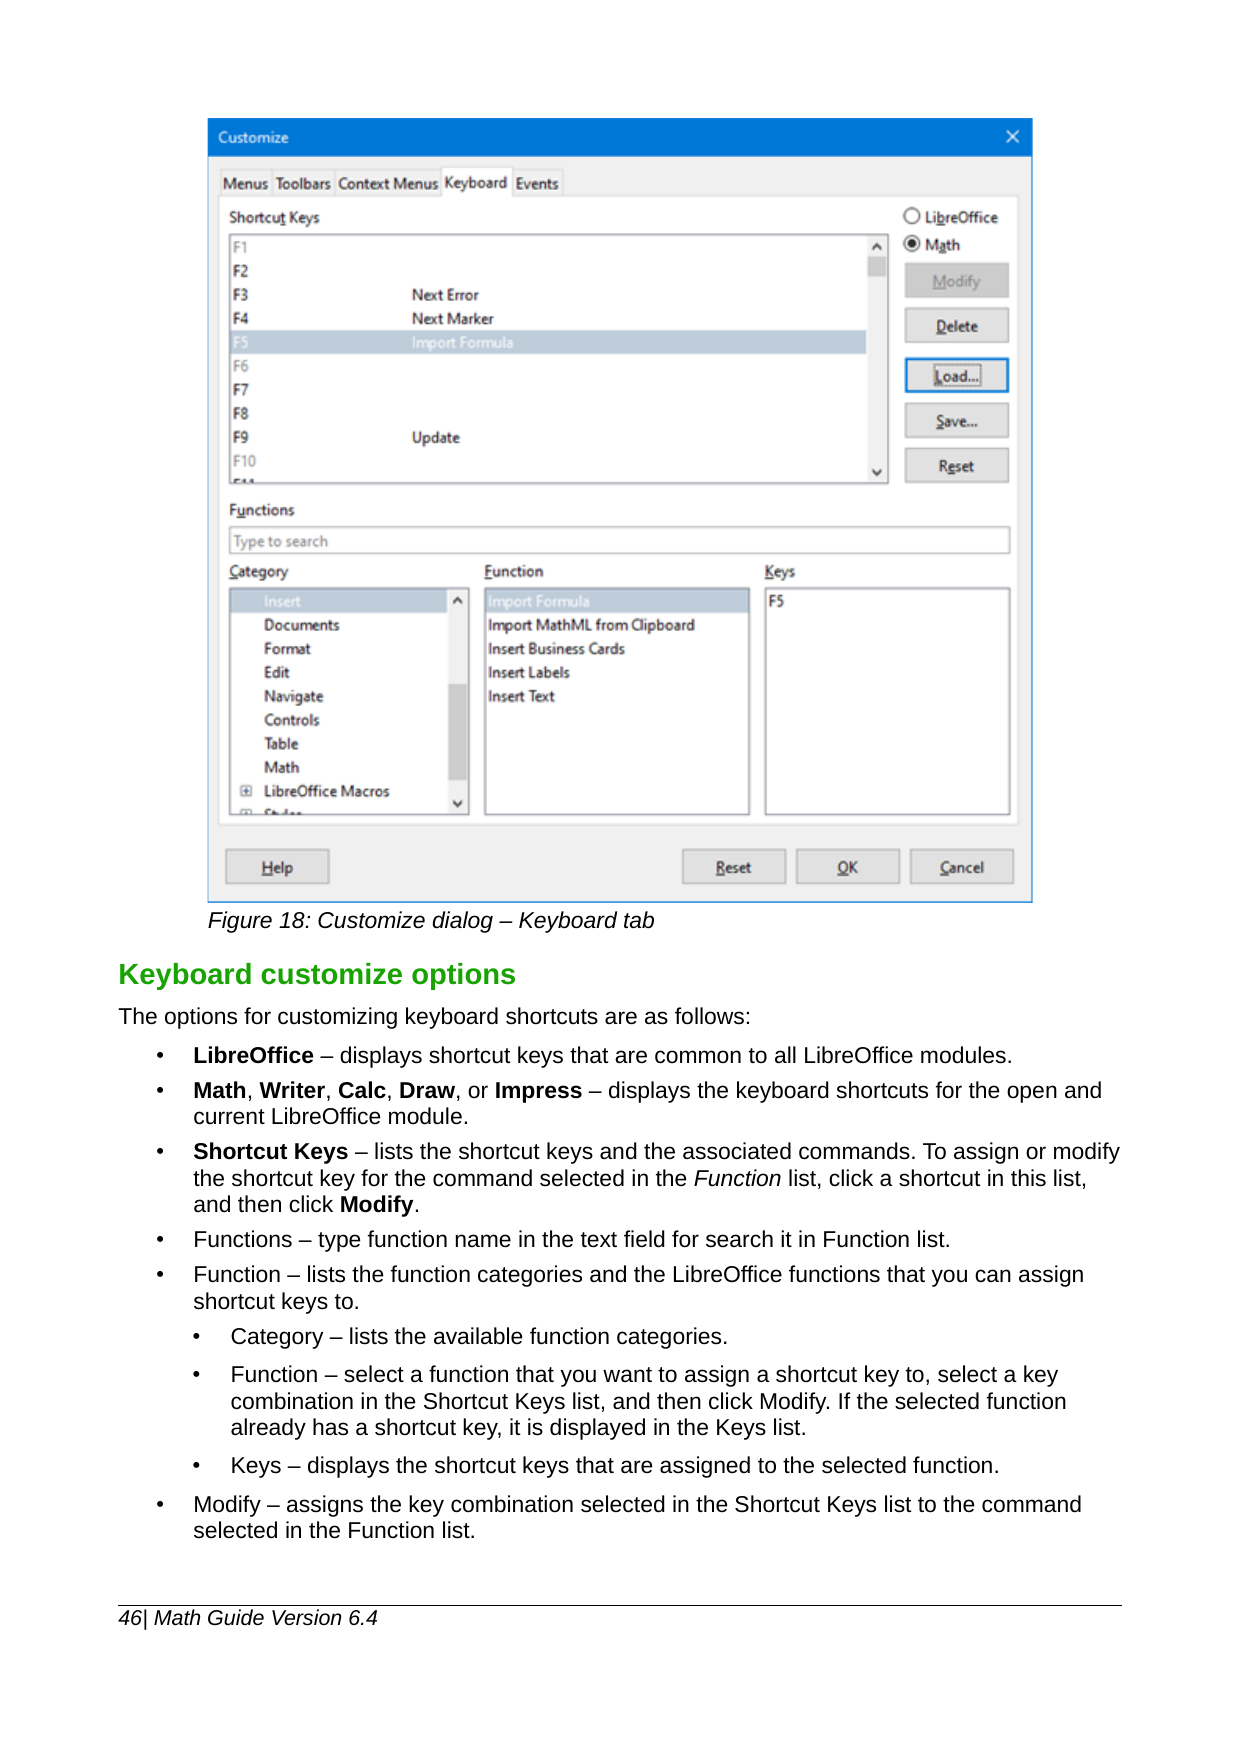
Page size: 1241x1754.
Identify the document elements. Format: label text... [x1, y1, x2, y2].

list Keys – displays the shortcut keys that are assigned to the selected function. [192, 1452, 1122, 1479]
list LibreOffice – displays shortcut keys that are common to all LibreOffice modules. [156, 1042, 1122, 1068]
text The options for customizing keyboard shortcuts are as follows: [118, 1003, 1122, 1029]
picture [207, 118, 1033, 903]
text Figure 18: Customize dialog – Keyboard tab [208, 903, 1033, 934]
list Category – lists the available function categories. [192, 1323, 1122, 1349]
list Modify – assigns the key combination selected in the Shortcut Keys list to the command selected in the Function list. [156, 1491, 1122, 1543]
list Function – select a function that you want to assign a shortcut key to, select a key combination in the Shortcut Keys list, and then click Modify. If the selected function already has a shortcut key, it is displayed in the Keys list. [192, 1361, 1122, 1440]
list Math, Writer, Calc, Draw, or Impress – displays the keyboard shortcuts for the open and current LibreOffice module. [156, 1077, 1122, 1129]
list Functions – type function name in the text field for search it in Function list. [156, 1226, 1122, 1253]
list Shortcut Keys – lists the shortcut keys and the associated commands. To assign or modify the shortcut key for the command selected in the Function list, click a shortcut in this list, and then click Modify. [156, 1138, 1122, 1217]
list Function – lists the function categories and the LibreOffice functions that you can assign shortcut keys to. [156, 1261, 1122, 1314]
subtitle Keyboard customize options [118, 957, 1122, 991]
